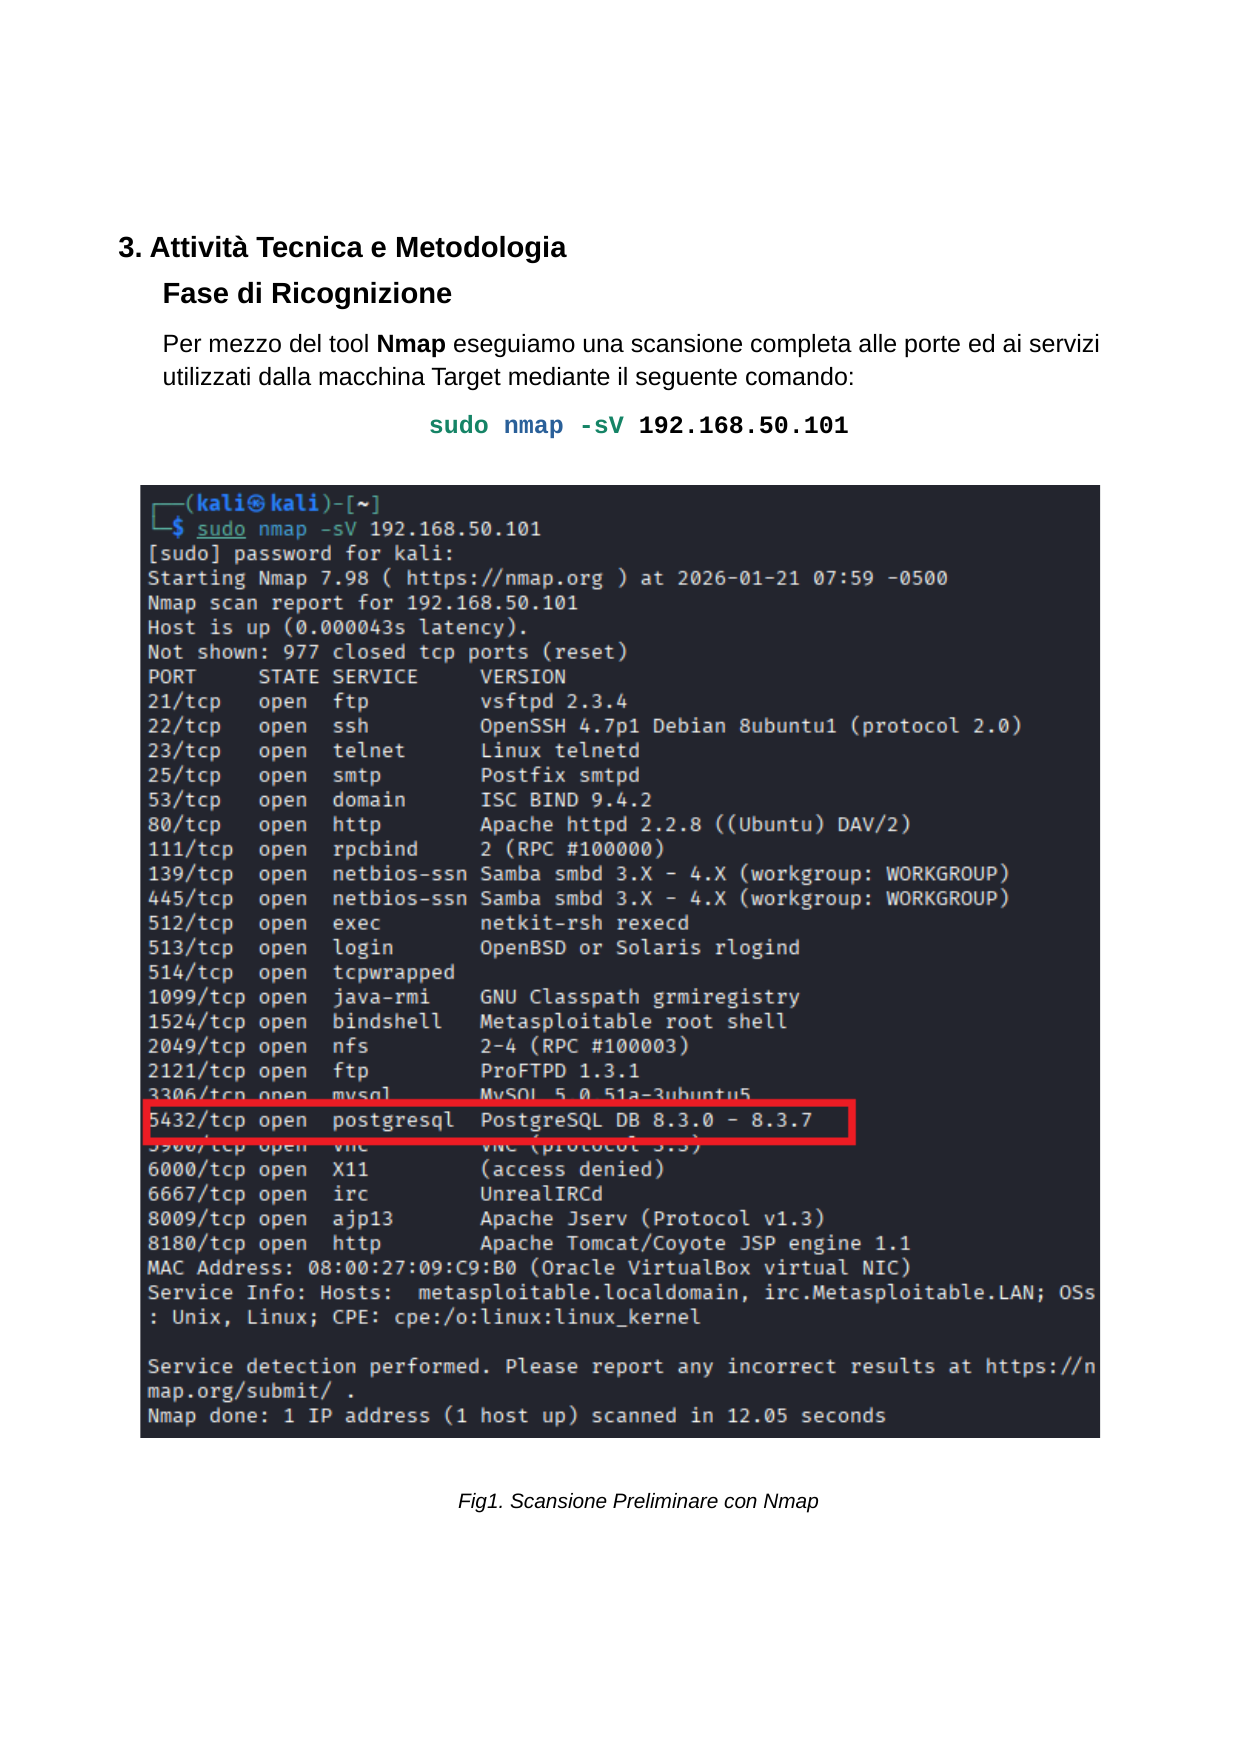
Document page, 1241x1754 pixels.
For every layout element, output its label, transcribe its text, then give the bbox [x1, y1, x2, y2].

text Per mezzo del tool Nmap eseguiamo una scansione completa alle porte ed ai servizi utilizzati dalla macchina Target mediante il seguente comando: [162, 329, 1122, 391]
text Fase di Ricognizione [162, 276, 1122, 309]
text Fig1. Scansione Preliminare con Nmap [162, 1489, 1122, 1513]
picture [140, 485, 1100, 1438]
subtitle 3. Attività Tecnica e Metodologia [118, 230, 1122, 263]
text sudo nmap -sV 192.168.50.101 [162, 409, 1122, 441]
